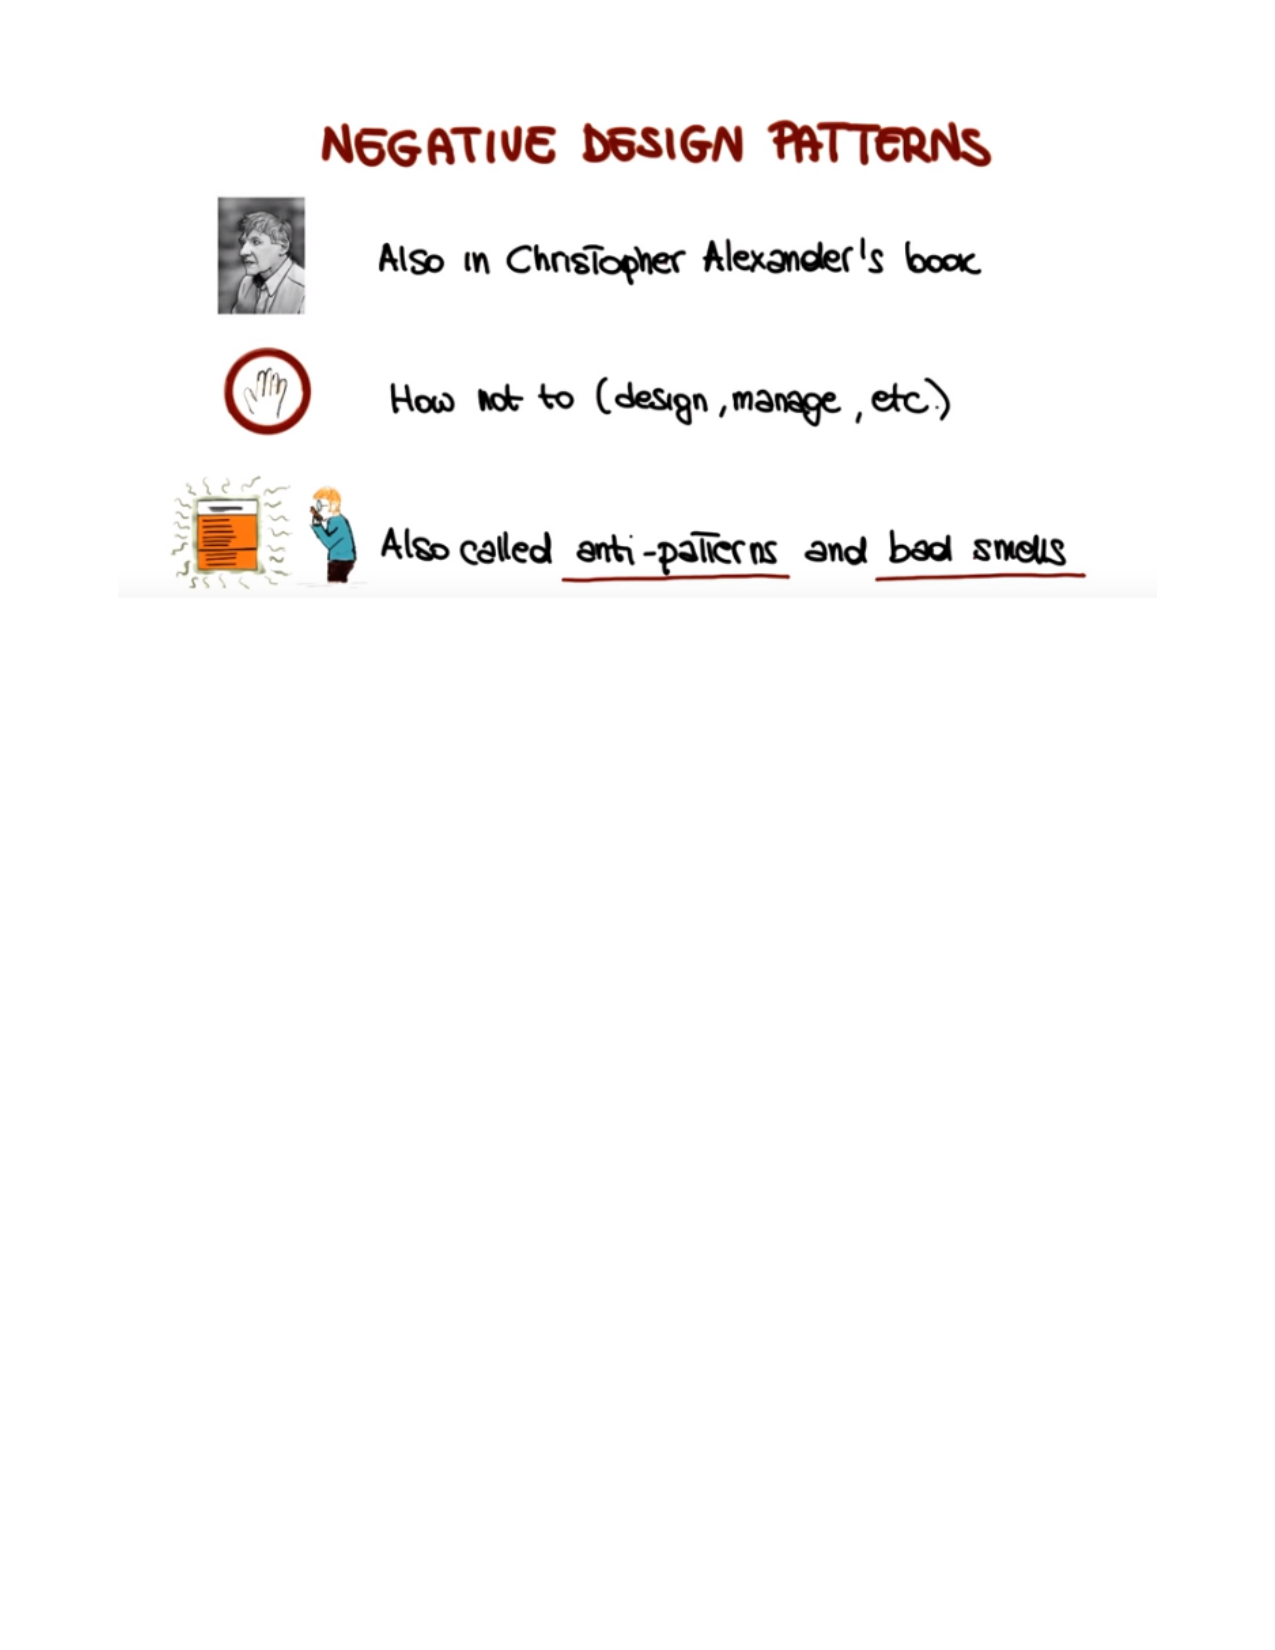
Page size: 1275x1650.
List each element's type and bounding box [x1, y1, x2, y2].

picture [118, 118, 1157, 598]
